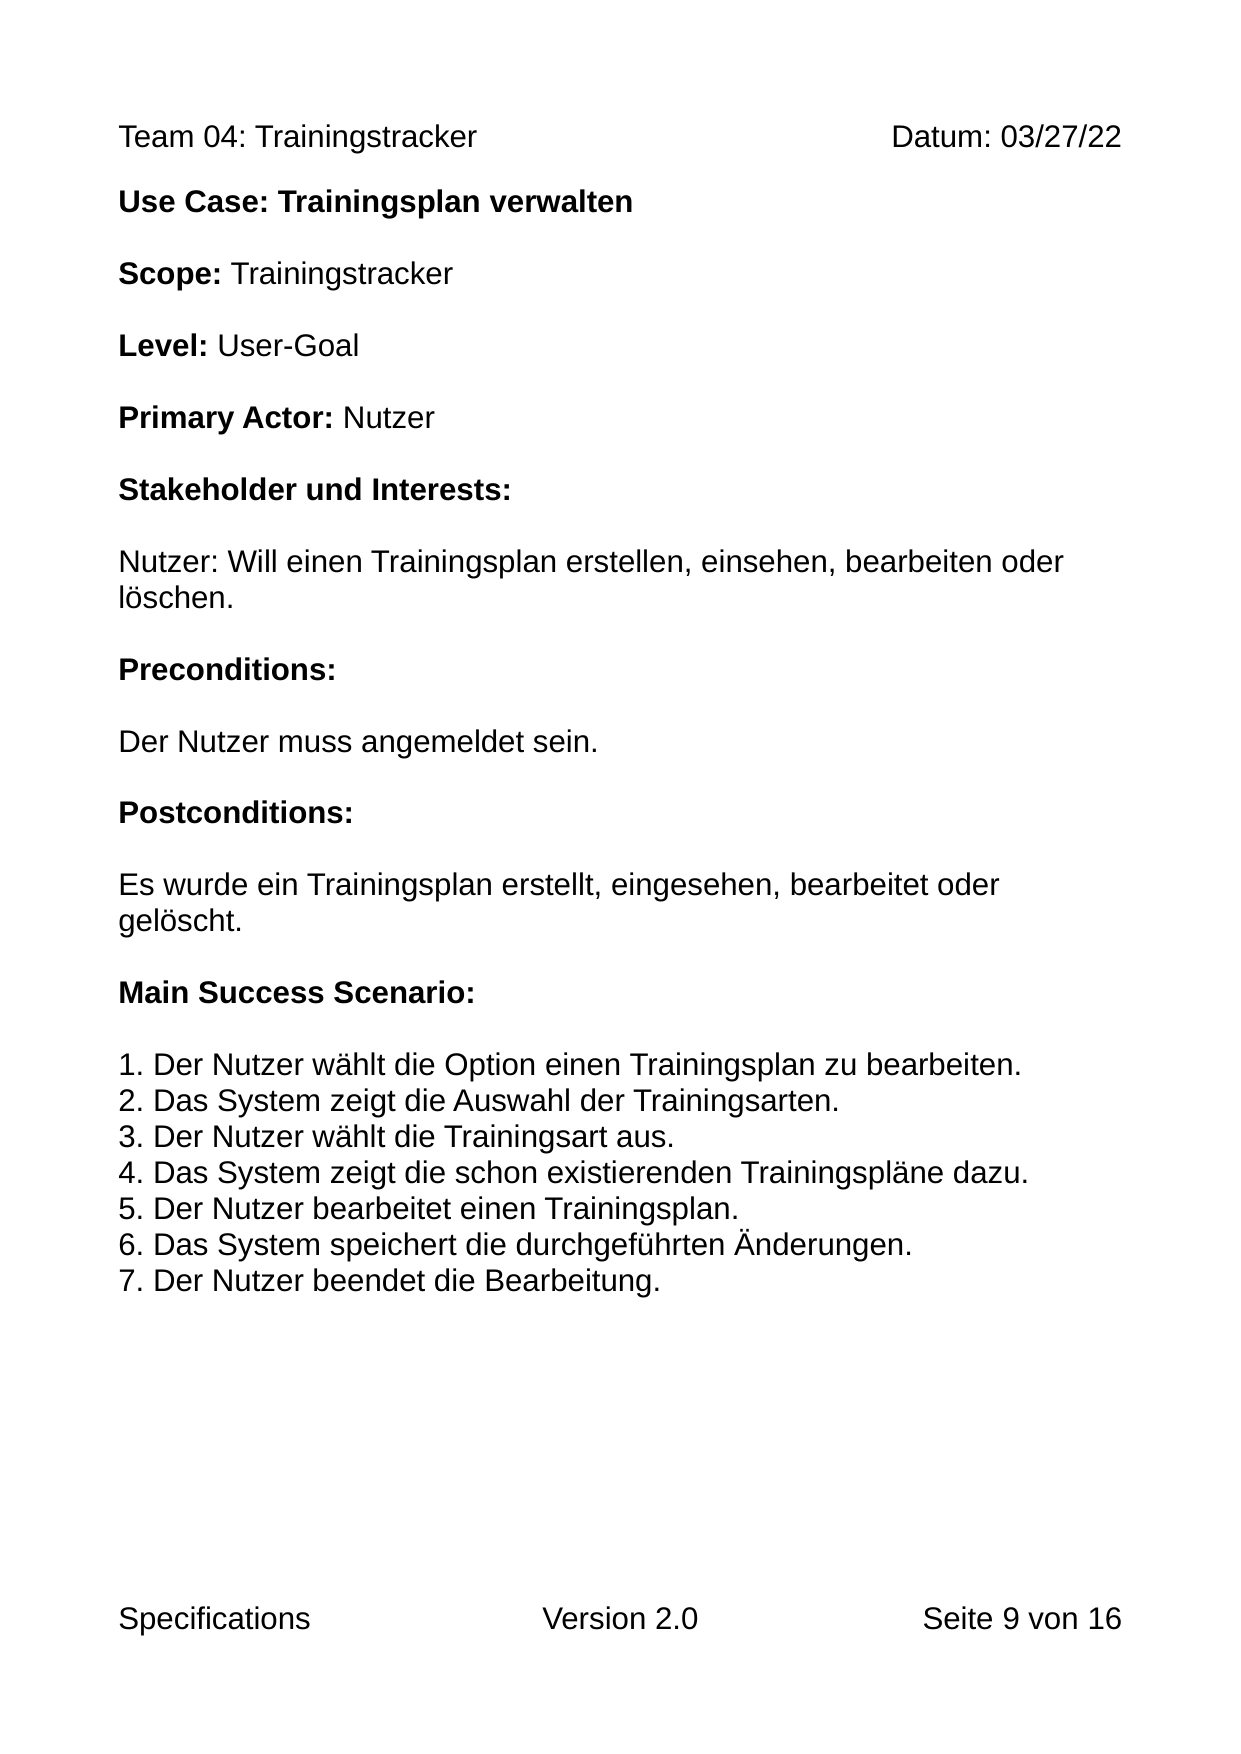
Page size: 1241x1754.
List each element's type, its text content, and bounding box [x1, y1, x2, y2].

text Main Success Scenario: [118, 974, 1122, 1010]
text 4. Das System zeigt die schon existierenden Trainingspläne dazu. [118, 1154, 1122, 1190]
text 2. Das System zeigt die Auswahl der Trainingsarten. [118, 1082, 1122, 1118]
text Level: User-Goal [118, 327, 1122, 363]
text 1. Der Nutzer wählt die Option einen Trainingsplan zu bearbeiten. [118, 1046, 1122, 1082]
text Preconditions: [118, 651, 1122, 687]
text Es wurde ein Trainingsplan erstellt, eingesehen, bearbeitet oder gelöscht. [118, 866, 1122, 938]
text 5. Der Nutzer bearbeitet einen Trainingsplan. [118, 1190, 1122, 1226]
text Primary Actor: Nutzer [118, 399, 1122, 435]
text Use Case: Trainingsplan verwalten [118, 183, 1122, 219]
text 6. Das System speichert die durchgeführten Änderungen. [118, 1226, 1122, 1262]
text Postconditions: [118, 794, 1122, 830]
text 3. Der Nutzer wählt die Trainingsart aus. [118, 1118, 1122, 1154]
text 7. Der Nutzer beendet die Bearbeitung. [118, 1262, 1122, 1298]
text Der Nutzer muss angemeldet sein. [118, 723, 1122, 758]
text Nutzer: Will einen Trainingsplan erstellen, einsehen, bearbeiten oder löschen. [118, 543, 1122, 615]
text Scope: Trainingstracker [118, 255, 1122, 291]
text Stakeholder und Interests: [118, 471, 1122, 507]
